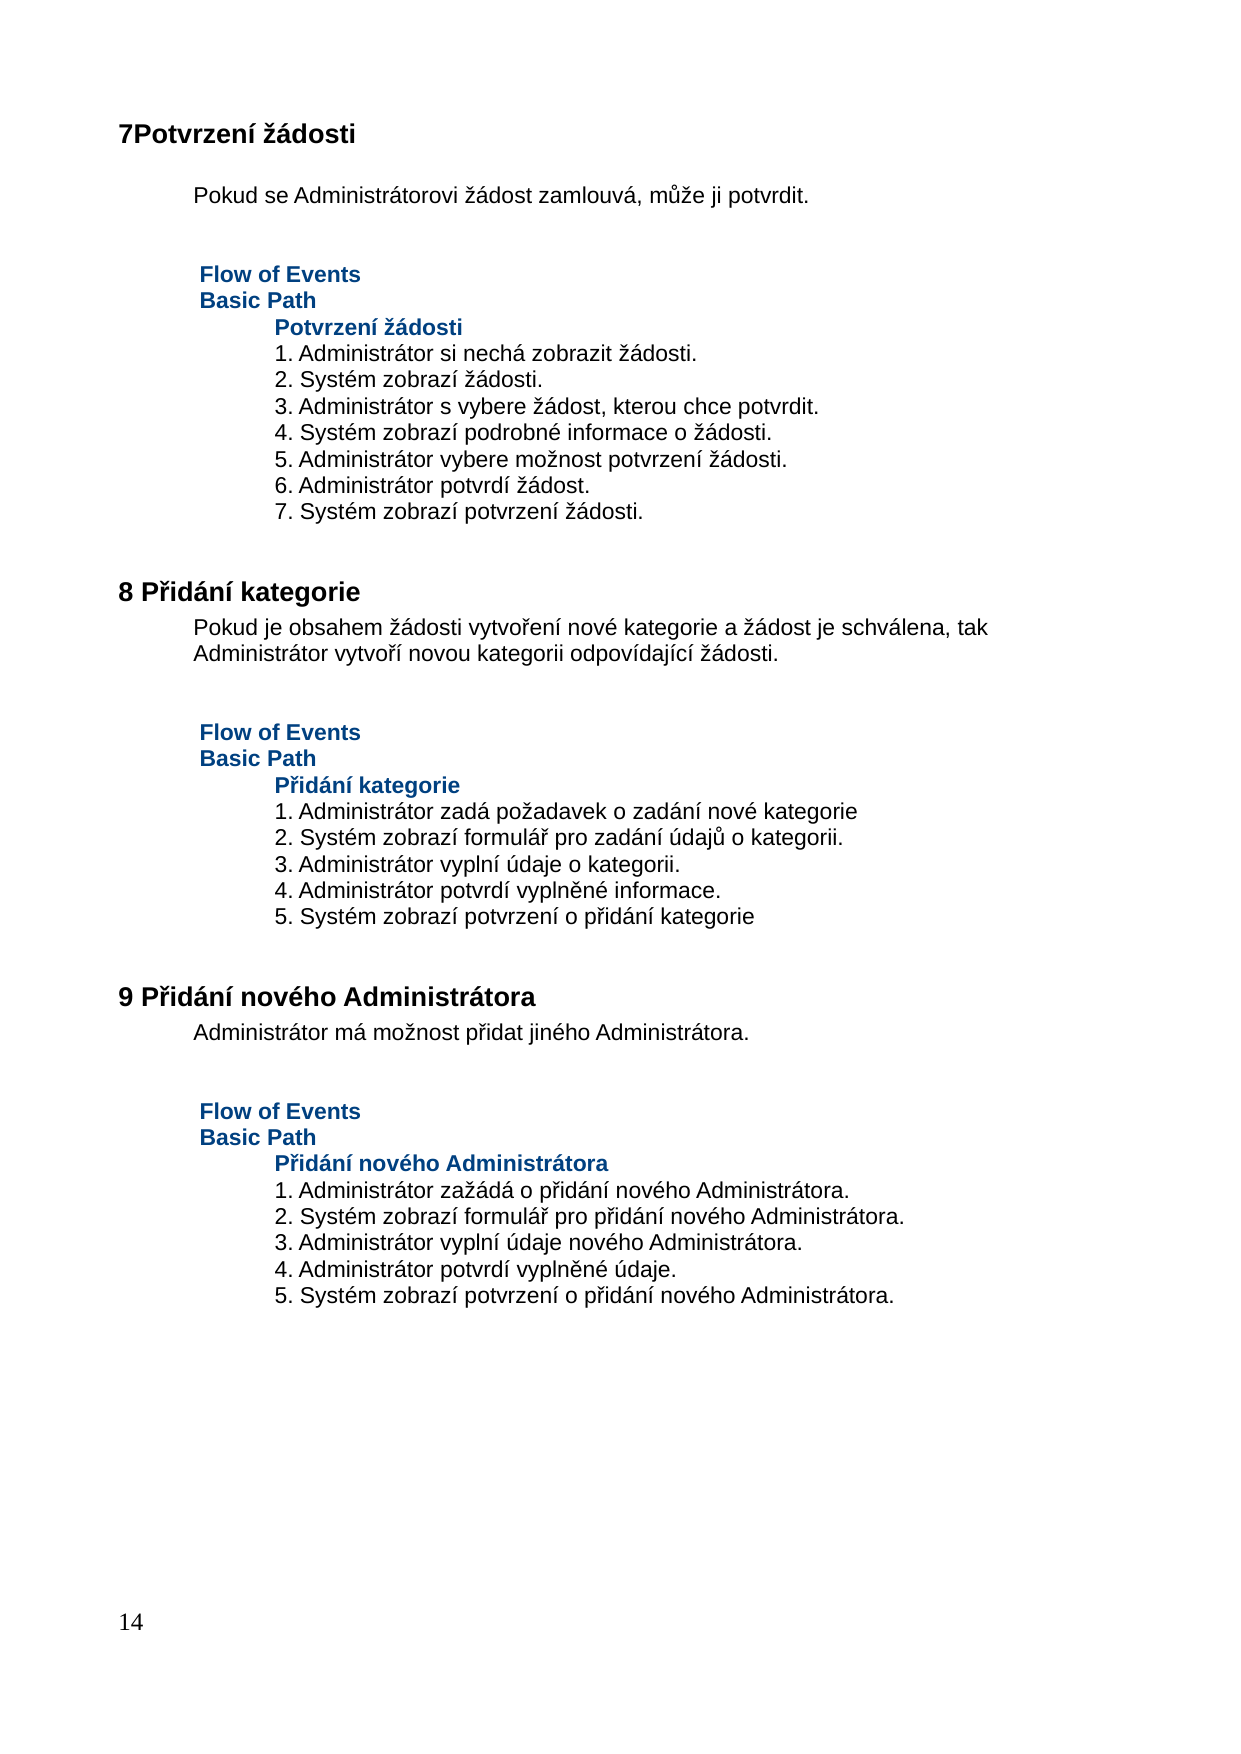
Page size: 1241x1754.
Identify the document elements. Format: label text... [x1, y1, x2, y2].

text Pokud je obsahem žádosti vytvoření nové kategorie a žádost je schválena, tak Administrátor vytvoří novou kategorii odpovídající žádosti. [193, 613, 1122, 666]
table_cell Basic Path Přidání nového Administrátora 1. Administrátor zažádá o přidání nového Administrátora. 2. Systém zobrazí formulář pro přidání nového Administrátora. 3. Administrátor vyplní údaje nového Administrátora. 4. Administrátor potvrdí vyplněné údaje. 5. Systém zobrazí potvrzení o přidání nového Administrátora. [193, 1124, 1018, 1308]
table_cell Basic Path Potvrzení žádosti 1. Administrátor si nechá zobrazit žádosti. 2. Systém zobrazí žádosti. 3. Administrátor s vybere žádost, kterou chce potvrdit. 4. Systém zobrazí podrobné informace o žádosti. 5. Administrátor vybere možnost potvrzení žádosti. 6. Administrátor potvrdí žádost. 7. Systém zobrazí potvrzení žádosti. [193, 288, 1018, 524]
table_cell Basic Path Přidání kategorie 1. Administrátor zadá požadavek o zadání nové kategorie 2. Systém zobrazí formulář pro zadání údajů o kategorii. 3. Administrátor vyplní údaje o kategorii. 4. Administrátor potvrdí vyplněné informace. 5. Systém zobrazí potvrzení o přidání kategorie [193, 745, 1018, 930]
table_header Flow of Events [193, 261, 1018, 287]
subtitle Potvrzení žádosti [118, 118, 1122, 149]
text Administrátor má možnost přidat jiného Administrátora. [193, 1018, 1122, 1045]
table_header Flow of Events [193, 1098, 1018, 1124]
subtitle Přidání nového Administrátora [118, 981, 1122, 1012]
text Pokud se Administrátorovi žádost zamlouvá, může ji potvrdit. [193, 182, 1122, 208]
subtitle Přidání kategorie [118, 576, 1122, 607]
table_header Flow of Events [193, 719, 1018, 745]
